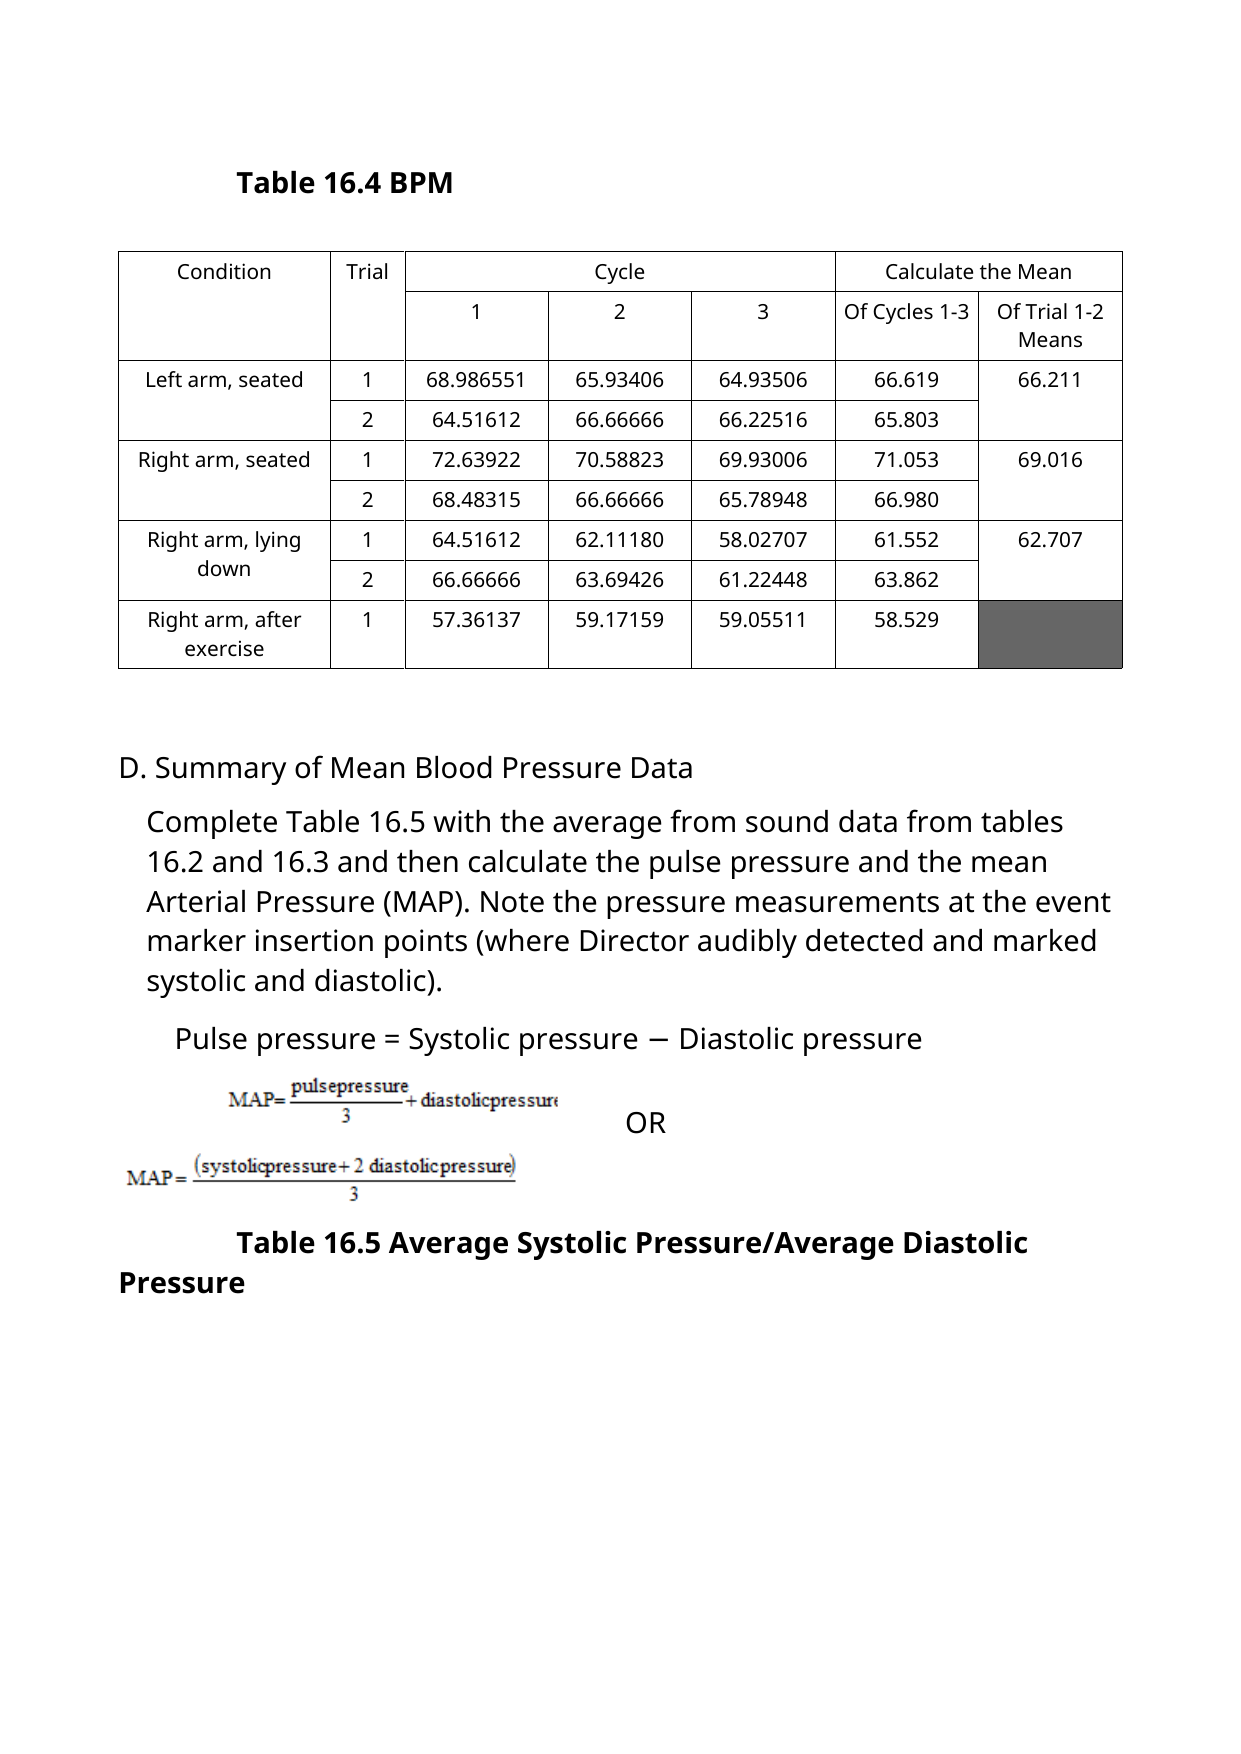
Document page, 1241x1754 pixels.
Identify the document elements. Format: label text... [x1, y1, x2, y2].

table_cell 58.02707 [692, 521, 835, 560]
table_header Calculate the Mean [836, 252, 1122, 291]
text Complete Table 16.5 with the average from sound data from tables 16.2 and 16.3 and then calculate the pulse pressure and the mean Arterial Pressure (MAP). Note the pressure measurements at the event marker insertion points (where Director audibly detected and marked systolic and diastolic). [146, 801, 1122, 1000]
table_cell 3 [692, 292, 835, 360]
table_cell 2 [549, 292, 691, 360]
table_cell 66.980 [836, 481, 978, 520]
table_cell Right arm, lying down [119, 521, 330, 600]
text Pulse pressure = Systolic pressure − Diastolic pressure [146, 1019, 1122, 1058]
text Table 16.5 Average Systolic Pressure/Average Diastolic Pressure [118, 1222, 1122, 1302]
table_cell 66.211 [979, 361, 1122, 440]
table_cell 65.803 [836, 401, 978, 440]
table_cell 2 [331, 481, 404, 520]
table_cell 62.707 [979, 521, 1122, 600]
table_cell 57.36137 [406, 601, 548, 668]
table_cell 59.17159 [549, 601, 691, 668]
table_cell 1 [331, 361, 404, 400]
table_cell 64.93506 [692, 361, 835, 400]
table_cell 66.66666 [406, 561, 548, 600]
table_cell 2 [331, 401, 404, 440]
table_cell 61.552 [836, 521, 978, 560]
table_cell 68.48315 [406, 481, 548, 520]
table_cell 2 [331, 561, 404, 600]
table_cell 66.22516 [692, 401, 835, 440]
table_cell 72.63922 [406, 441, 548, 480]
table_cell Left arm, seated [119, 361, 330, 440]
text OR [118, 1068, 1122, 1218]
table_cell 63.69426 [549, 561, 691, 600]
table_cell 70.58823 [549, 441, 691, 480]
table_cell 66.66666 [549, 481, 691, 520]
table_header Cycle [406, 252, 835, 291]
table_cell Right arm, after exercise [119, 601, 330, 668]
text Table 16.4 BPM [118, 162, 1122, 202]
table_cell 63.862 [836, 561, 978, 600]
text D. Summary of Mean Blood Pressure Data [118, 708, 1122, 787]
picture [212, 1067, 572, 1134]
table_cell 68.986551 [406, 361, 548, 400]
table_cell Of Cycles 1-3 [836, 292, 978, 360]
table_cell Right arm, seated [119, 441, 330, 520]
table_header Trial [331, 252, 404, 360]
table_cell 71.053 [836, 441, 978, 480]
table_header Condition [119, 252, 330, 360]
table_cell 61.22448 [692, 561, 835, 600]
table_cell 65.78948 [692, 481, 835, 520]
table_cell 1 [331, 441, 404, 480]
table_cell 59.05511 [692, 601, 835, 668]
table_cell 69.93006 [692, 441, 835, 480]
table_cell 1 [331, 601, 404, 668]
table_cell 64.51612 [406, 401, 548, 440]
picture [118, 1141, 544, 1209]
table_cell 65.93406 [549, 361, 691, 400]
table_cell 1 [331, 521, 404, 560]
table_cell 58.529 [836, 601, 978, 668]
table_cell 66.66666 [549, 401, 691, 440]
table_cell 1 [406, 292, 548, 360]
table_cell 69.016 [979, 441, 1122, 520]
table_cell 64.51612 [406, 521, 548, 560]
table_cell 66.619 [836, 361, 978, 400]
table_cell 62.11180 [549, 521, 691, 560]
table_cell Of Trial 1-2 Means [979, 292, 1122, 360]
table_cell [979, 601, 1122, 668]
